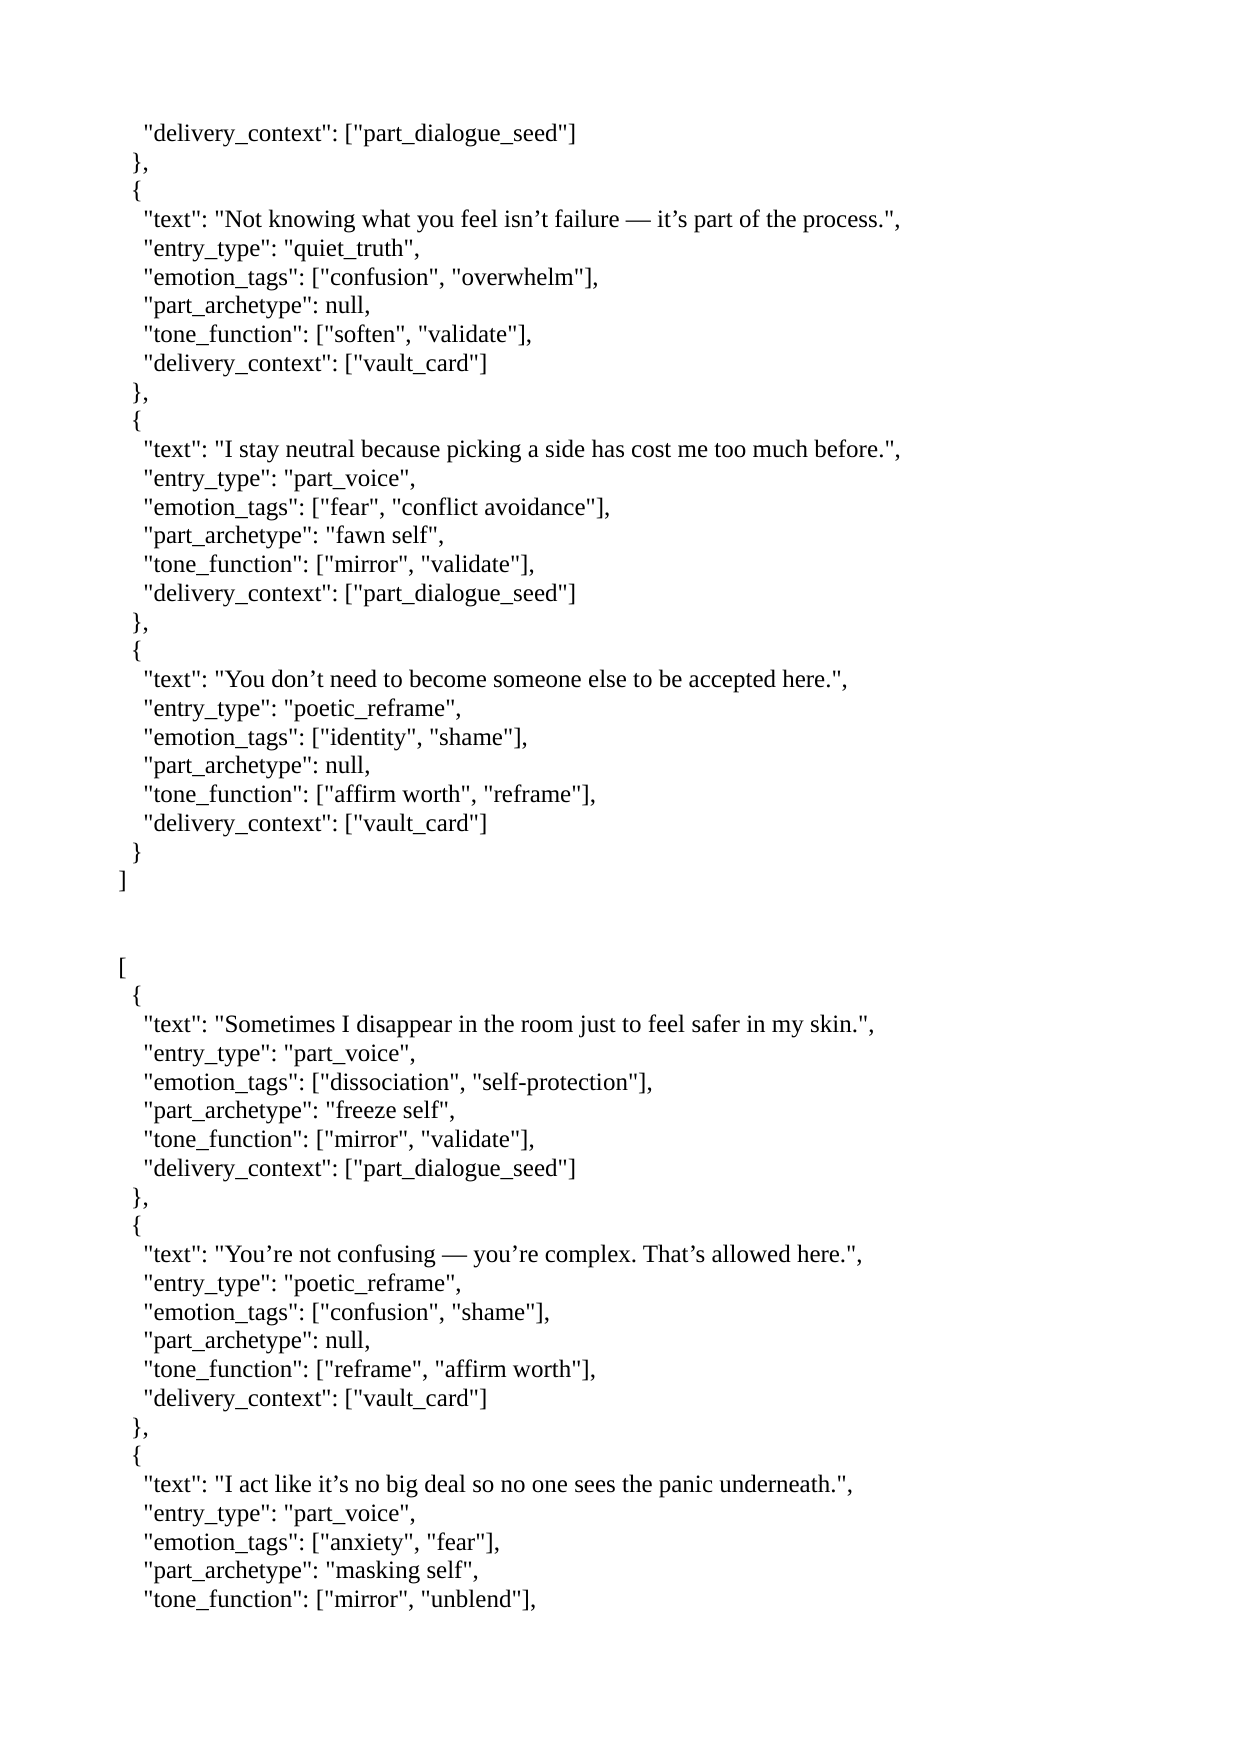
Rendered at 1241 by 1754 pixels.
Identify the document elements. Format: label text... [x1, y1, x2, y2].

text { [118, 1441, 1122, 1469]
text "entry_type": "part_voice", [118, 1038, 1122, 1067]
text "delivery_context": ["part_dialogue_seed"] [118, 1153, 1122, 1182]
text "part_archetype": "freeze self", [118, 1096, 1122, 1124]
text "emotion_tags": ["fear", "conflict avoidance"], [118, 492, 1122, 521]
text "delivery_context": ["part_dialogue_seed"] [118, 578, 1122, 607]
text [ [118, 952, 1122, 981]
text "text": "You’re not confusing — you’re complex. That’s allowed here.", [118, 1239, 1122, 1268]
text ] [118, 866, 1122, 894]
text "text": "Not knowing what you feel isn’t failure — it’s part of the process.", [118, 204, 1122, 233]
text }, [118, 1412, 1122, 1441]
text "part_archetype": null, [118, 1326, 1122, 1354]
text }, [118, 607, 1122, 636]
text "tone_function": ["reframe", "affirm worth"], [118, 1354, 1122, 1383]
text "part_archetype": null, [118, 291, 1122, 319]
text "emotion_tags": ["confusion", "shame"], [118, 1297, 1122, 1326]
text { [118, 1211, 1122, 1239]
text "text": "I stay neutral because picking a side has cost me too much before.", [118, 434, 1122, 463]
text { [118, 406, 1122, 434]
text "entry_type": "part_voice", [118, 1498, 1122, 1527]
text "emotion_tags": ["identity", "shame"], [118, 722, 1122, 751]
text }, [118, 377, 1122, 406]
text "delivery_context": ["vault_card"] [118, 348, 1122, 377]
text "emotion_tags": ["anxiety", "fear"], [118, 1527, 1122, 1556]
text "entry_type": "part_voice", [118, 463, 1122, 492]
text }, [118, 147, 1122, 176]
text "delivery_context": ["vault_card"] [118, 1383, 1122, 1412]
text "text": "I act like it’s no big deal so no one sees the panic underneath.", [118, 1469, 1122, 1498]
text "part_archetype": null, [118, 751, 1122, 779]
text "tone_function": ["mirror", "unblend"], [118, 1584, 1122, 1613]
text "part_archetype": "fawn self", [118, 521, 1122, 549]
text "entry_type": "poetic_reframe", [118, 693, 1122, 722]
text "emotion_tags": ["dissociation", "self-protection"], [118, 1067, 1122, 1096]
text }, [118, 1182, 1122, 1211]
text "entry_type": "quiet_truth", [118, 233, 1122, 262]
text "tone_function": ["soften", "validate"], [118, 319, 1122, 348]
text "entry_type": "poetic_reframe", [118, 1268, 1122, 1297]
text "tone_function": ["mirror", "validate"], [118, 1124, 1122, 1153]
text } [118, 837, 1122, 866]
text "text": "Sometimes I disappear in the room just to feel safer in my skin.", [118, 1009, 1122, 1038]
text "part_archetype": "masking self", [118, 1556, 1122, 1584]
text { [118, 981, 1122, 1009]
text "tone_function": ["affirm worth", "reframe"], [118, 779, 1122, 808]
text "text": "You don’t need to become someone else to be accepted here.", [118, 664, 1122, 693]
text { [118, 636, 1122, 664]
text "emotion_tags": ["confusion", "overwhelm"], [118, 262, 1122, 291]
text "tone_function": ["mirror", "validate"], [118, 549, 1122, 578]
text "delivery_context": ["part_dialogue_seed"] [118, 118, 1122, 147]
text "delivery_context": ["vault_card"] [118, 808, 1122, 837]
text { [118, 176, 1122, 204]
